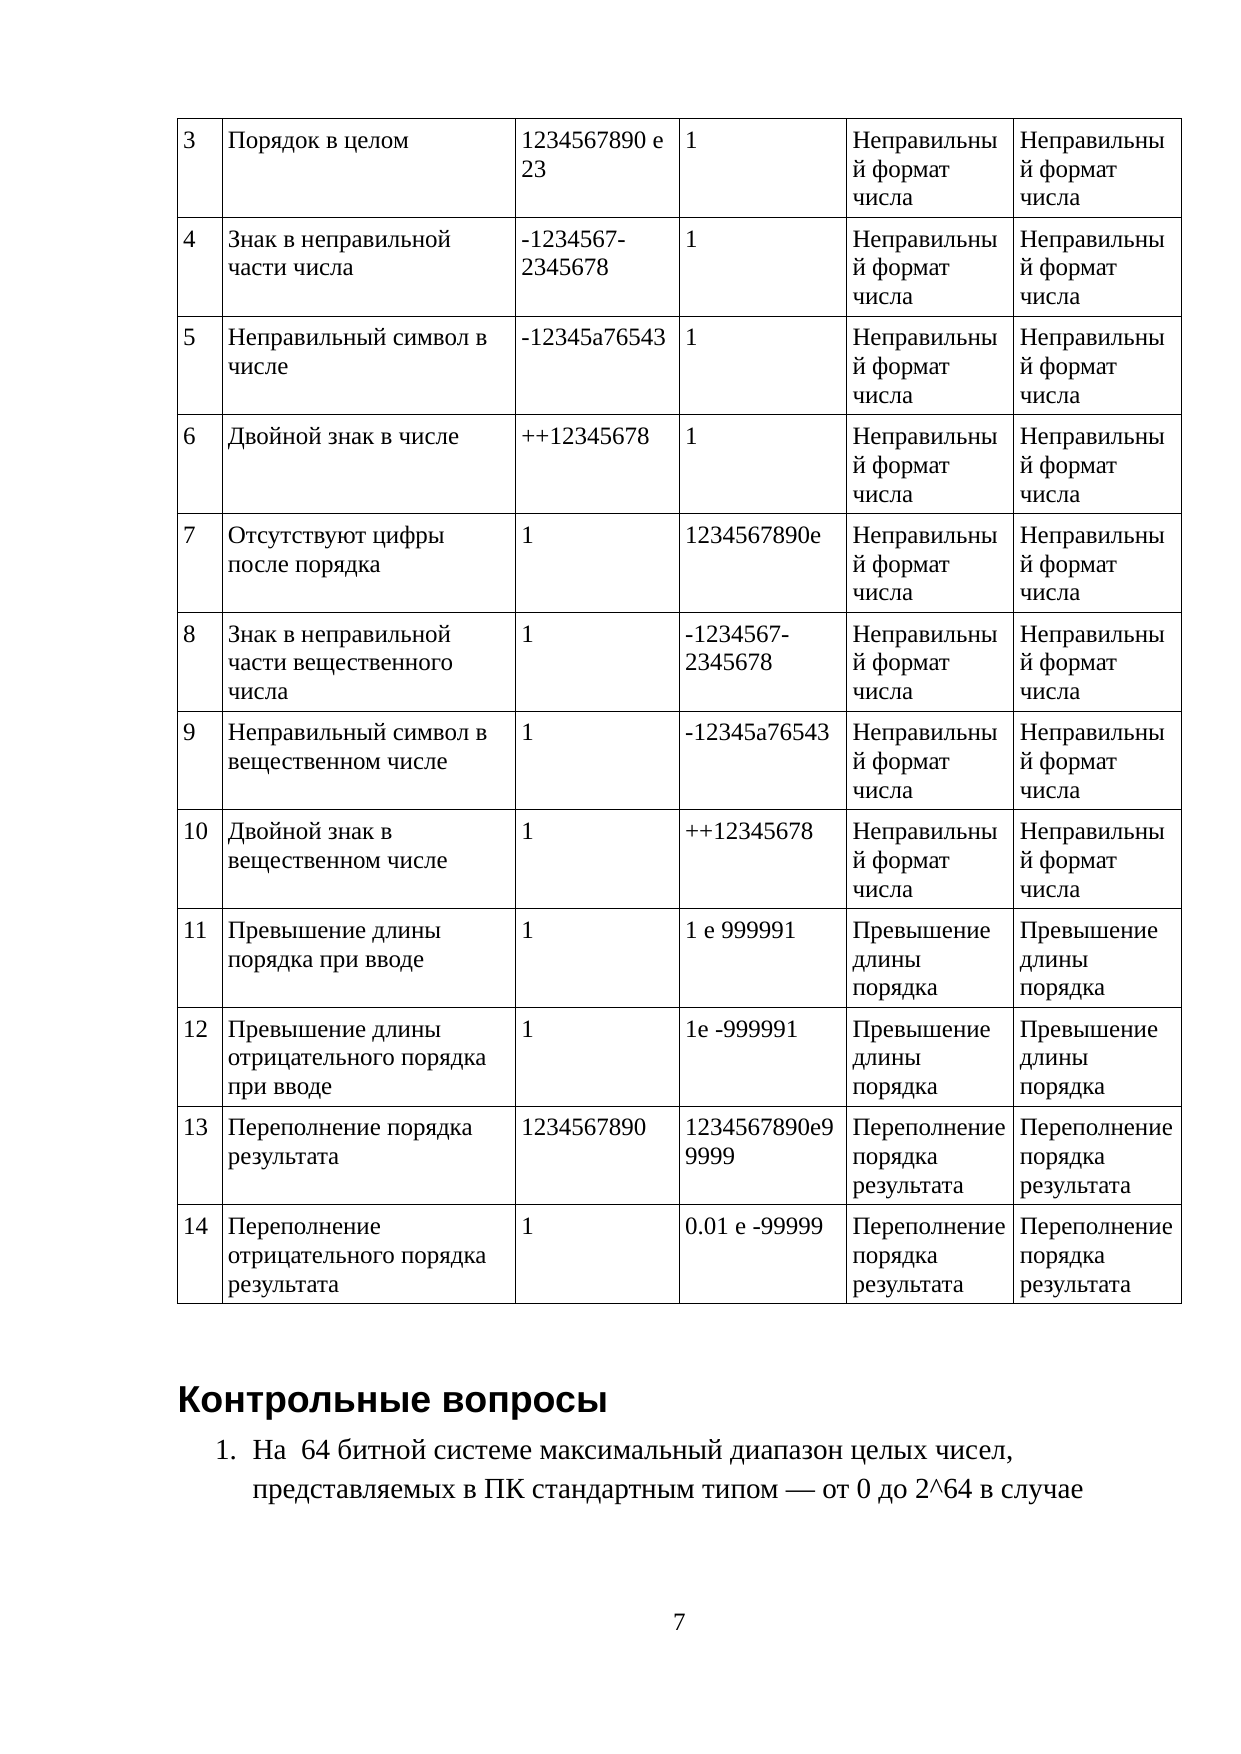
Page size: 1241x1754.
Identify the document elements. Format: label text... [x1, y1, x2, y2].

table_cell Превышение длины порядка [847, 1008, 1013, 1106]
table_cell 12 [178, 1008, 222, 1106]
table_cell 13 [178, 1107, 222, 1204]
table_cell Неправильный формат числа [847, 514, 1013, 612]
table_cell -1234567-2345678 [680, 613, 846, 711]
table_cell 1 [680, 415, 846, 513]
table_cell Превышение длины порядка [1014, 909, 1181, 1007]
table_cell Неправильный символ в вещественном числе [223, 712, 515, 809]
table_cell Превышение длины порядка [847, 909, 1013, 1007]
table_cell Знак в неправильной части вещественного числа [223, 613, 515, 711]
table_cell Переполнение порядка результата [223, 1107, 515, 1204]
table_cell -12345a76543 [516, 317, 679, 414]
table_cell ++12345678 [516, 415, 679, 513]
table_cell Неправильный формат числа [847, 613, 1013, 711]
list На 64 битной системе максимальный диапазон целых чисел, представляемых в ПК стандартным типом — от 0 до 2^64 в случае [215, 1432, 1181, 1504]
table_cell Неправильный формат числа [1014, 810, 1181, 908]
table_cell Неправильный формат числа [1014, 613, 1181, 711]
table_cell Неправильный формат числа [1014, 317, 1181, 414]
table_cell 1e -999991 [680, 1008, 846, 1106]
table_cell 8 [178, 613, 222, 711]
table_cell Неправильный формат числа [847, 712, 1013, 809]
table_cell 1 [516, 1008, 679, 1106]
table_cell Неправильный формат числа [1014, 119, 1181, 217]
table_cell 10 [178, 810, 222, 908]
table_cell Переполнение порядка результата [1014, 1205, 1181, 1303]
table_cell 1234567890e99999 [680, 1107, 846, 1204]
table_cell Неправильный формат числа [1014, 415, 1181, 513]
table_cell -12345a76543 [680, 712, 846, 809]
table_cell Порядок в целом [223, 119, 515, 217]
table_cell 6 [178, 415, 222, 513]
table_cell Неправильный формат числа [1014, 712, 1181, 809]
table_cell 14 [178, 1205, 222, 1303]
table_cell 1 [516, 1205, 679, 1303]
table_cell Превышение длины порядка [1014, 1008, 1181, 1106]
table_cell 3 [178, 119, 222, 217]
table_cell Переполнение порядка результата [1014, 1107, 1181, 1204]
table_cell Двойной знак в числе [223, 415, 515, 513]
subtitle Контрольные вопросы [177, 1377, 1181, 1420]
table_cell Неправильный формат числа [1014, 514, 1181, 612]
table_cell Двойной знак в вещественном числе [223, 810, 515, 908]
table_cell 1 [516, 909, 679, 1007]
table_cell 7 [178, 514, 222, 612]
table_cell 11 [178, 909, 222, 1007]
table_cell Переполнение порядка результата [847, 1205, 1013, 1303]
table_cell ++12345678 [680, 810, 846, 908]
table_cell 9 [178, 712, 222, 809]
table_cell Неправильный формат числа [847, 218, 1013, 316]
table_cell 0.01 e -99999 [680, 1205, 846, 1303]
table_cell 1234567890e [680, 514, 846, 612]
table_cell 1 [680, 218, 846, 316]
table_cell Неправильный формат числа [847, 317, 1013, 414]
table_cell 1 [680, 317, 846, 414]
table_cell Переполнение отрицательного порядка результата [223, 1205, 515, 1303]
table_cell Неправильный формат числа [847, 119, 1013, 217]
table_cell 1 e 999991 [680, 909, 846, 1007]
table_cell Знак в неправильной части числа [223, 218, 515, 316]
table_cell 1234567890 [516, 1107, 679, 1204]
table_cell Неправильный формат числа [847, 415, 1013, 513]
table_cell Неправильный символ в числе [223, 317, 515, 414]
table_cell -1234567-2345678 [516, 218, 679, 316]
table_cell Неправильный формат числа [847, 810, 1013, 908]
table_cell 1 [516, 613, 679, 711]
table_cell 1 [680, 119, 846, 217]
table_cell Переполнение порядка результата [847, 1107, 1013, 1204]
table_cell 5 [178, 317, 222, 414]
table_cell 1 [516, 514, 679, 612]
table_cell 4 [178, 218, 222, 316]
table_cell Неправильный формат числа [1014, 218, 1181, 316]
table_cell 1 [516, 712, 679, 809]
table_cell Отсутствуют цифры после порядка [223, 514, 515, 612]
table_cell Превышение длины порядка при вводе [223, 909, 515, 1007]
table_cell 1234567890 e 23 [516, 119, 679, 217]
table_cell 1 [516, 810, 679, 908]
table_cell Превышение длины отрицательного порядка при вводе [223, 1008, 515, 1106]
